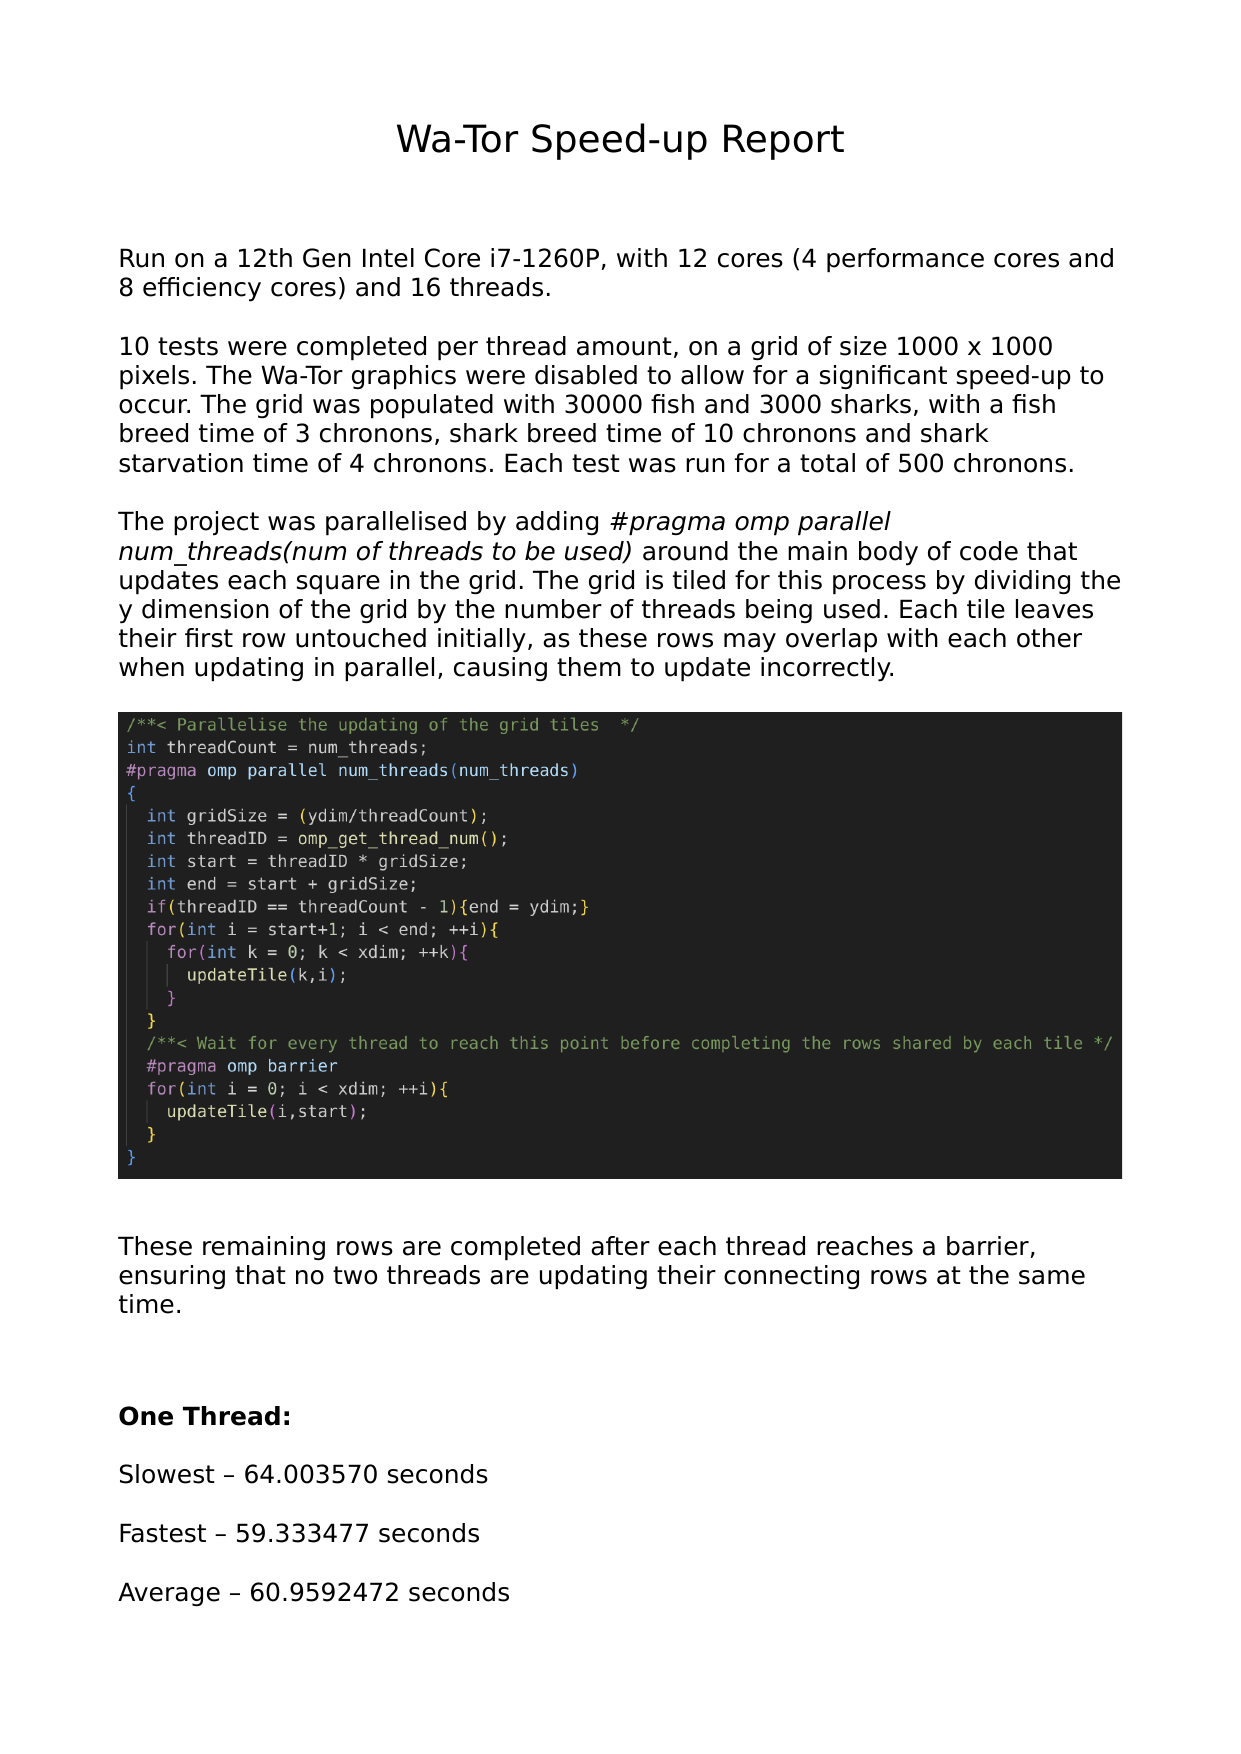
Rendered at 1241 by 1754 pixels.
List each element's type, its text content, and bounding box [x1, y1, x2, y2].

text The project was parallelised by adding #pragma omp parallel num_threads(num of threads to be used) around the main body of code that updates each square in the grid. The grid is tiled for this process by dividing the y dimension of the grid by the number of threads being used. Each tile leaves their first row untouched initially, as these rows may overlap with each other when updating in parallel, causing them to update incorrectly. [118, 507, 1122, 682]
picture [118, 712, 1123, 1179]
text Wa-Tor Speed-up Report [118, 118, 1122, 162]
text Fastest – 59.333477 seconds [118, 1519, 1122, 1548]
text Average – 60.9592472 seconds [118, 1578, 1122, 1607]
text Run on a 12th Gen Intel Core i7-1260P, with 12 cores (4 performance cores and 8 efficiency cores) and 16 threads. [118, 244, 1122, 303]
text 10 tests were completed per thread amount, on a grid of size 1000 x 1000 pixels. The Wa-Tor graphics were disabled to allow for a significant speed-up to occur. The grid was populated with 30000 fish and 3000 sharks, with a fish breed time of 3 chronons, shark breed time of 10 chronons and shark starvation time of 4 chronons. Each test was run for a total of 500 chronons. [118, 332, 1122, 478]
text These remaining rows are completed after each thread reaches a barrier, ensuring that no two threads are updating their connecting rows at the same time. [118, 1232, 1122, 1319]
text Slowest – 64.003570 seconds [118, 1461, 1122, 1490]
text One Thread: [118, 1402, 1122, 1431]
